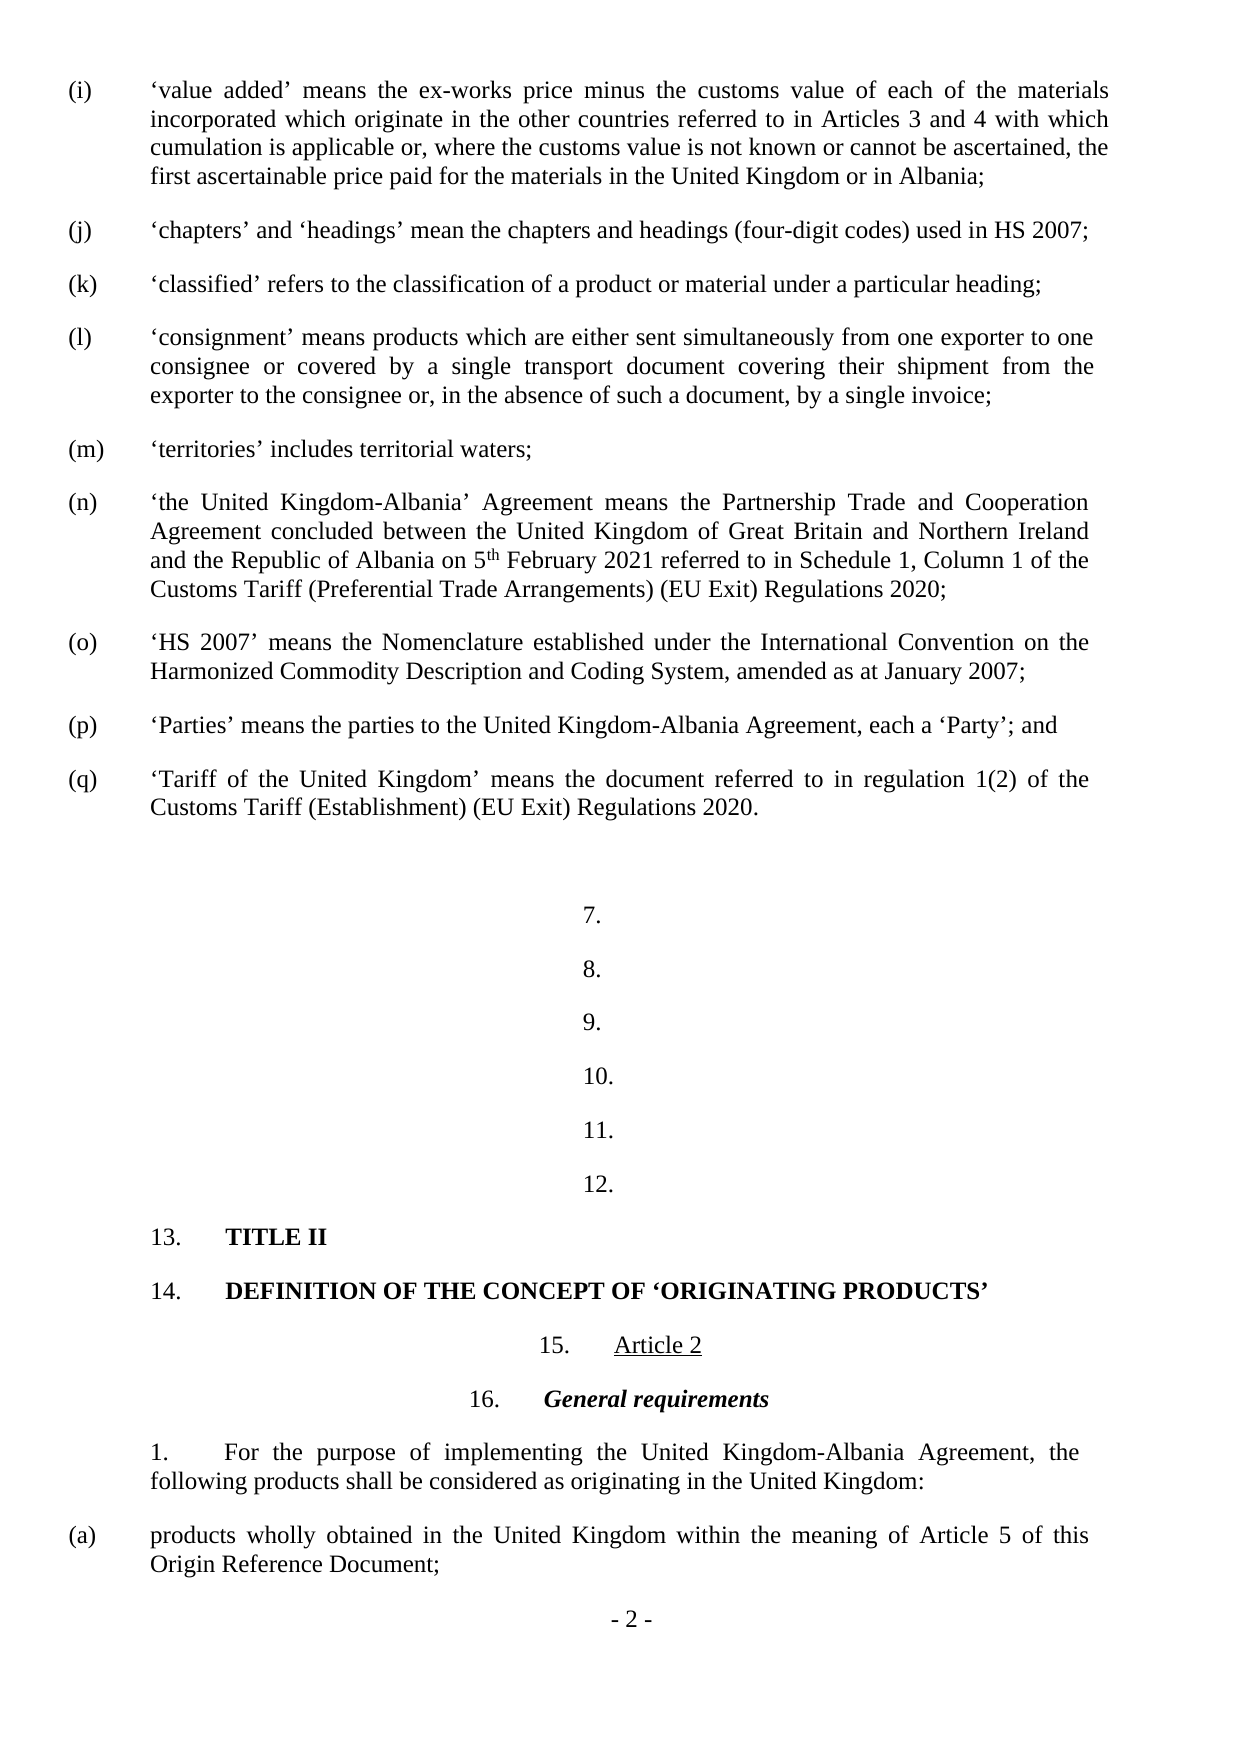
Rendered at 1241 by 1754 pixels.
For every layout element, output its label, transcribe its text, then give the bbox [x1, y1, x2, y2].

list ‘territories’ includes territorial waters; [68, 434, 1110, 462]
subtitle Article 2 [150, 1330, 1090, 1359]
list ‘classified’ refers to the classification of a product or material under a particular heading; [68, 269, 1110, 297]
list ‘value added’ means the ex-works price minus the customs value of each of the materials incorporated which originate in the other countries referred to in Articles 3 and 4 with which cumulation is applicable or, where the customs value is not known or cannot be ascertained, the first ascertainable price paid for the materials in the United Kingdom or in Albania; [68, 75, 1110, 190]
list products wholly obtained in the United Kingdom within the meaning of Article 5 of this Origin Reference Document; [68, 1520, 1090, 1577]
list ‘HS 2007’ means the Nomenclature established under the International Convention on the Harmonized Commodity Description and Coding System, amended as at January 2007; [68, 627, 1090, 685]
list ‘Parties’ means the parties to the United Kingdom-Albania Agreement, each a ‘Party’; and [68, 710, 1090, 739]
subtitle DEFINITION OF THE CONCEPT OF ‘ORIGINATING PRODUCTS’ [150, 1276, 1090, 1305]
list ‘Tariff of the United Kingdom’ means the document referred to in regulation 1(2) of the Customs Tariff (Establishment) (EU Exit) Regulations 2020. [68, 764, 1090, 821]
subtitle General requirements [150, 1384, 1090, 1412]
list ‘consignment’ means products which are either sent simultaneously from one exporter to one consignee or covered by a single transport document covering their shipment from the exporter to the consignee or, in the absence of such a document, by a single invoice; [68, 322, 1095, 409]
list ‘the United Kingdom-Albania’ Agreement means the Partnership Trade and Cooperation Agreement concluded between the United Kingdom of Great Britain and Northern Ireland and the Republic of Albania on 5th February 2021 referred to in Schedule 1, Column 1 of the Customs Tariff (Preferential Trade Arrangements) (EU Exit) Regulations 2020; [68, 487, 1090, 602]
subtitle TITLE II [150, 1222, 1090, 1251]
list ‘chapters’ and ‘headings’ mean the chapters and headings (four-digit codes) used in HS 2007; [68, 215, 1110, 244]
list For the purpose of implementing the United Kingdom-Albania Agreement, the following products shall be considered as originating in the United Kingdom: [150, 1437, 1080, 1495]
